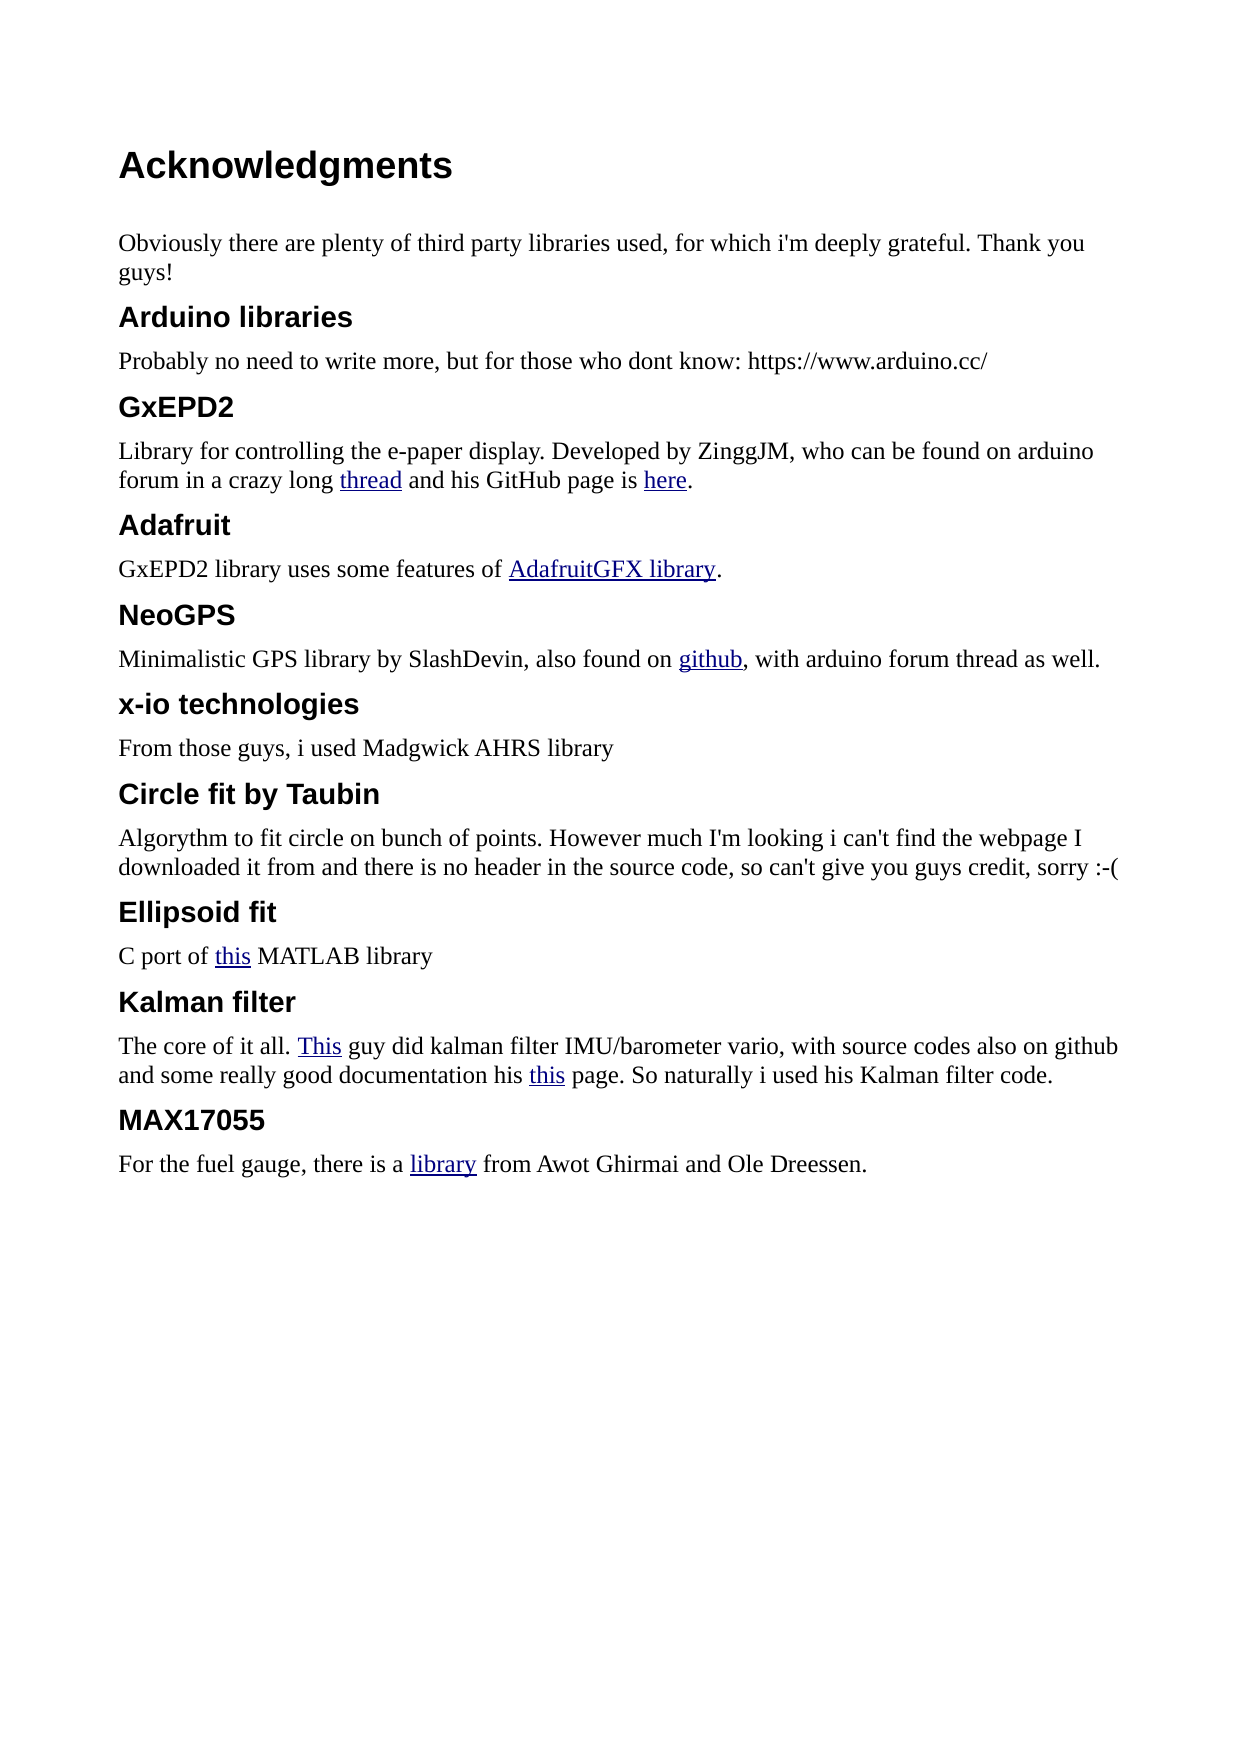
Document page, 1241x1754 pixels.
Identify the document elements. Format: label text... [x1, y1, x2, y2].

text From those guys, i used Madgwick AHRS library [118, 733, 1122, 762]
subtitle x-io technologies [118, 687, 1122, 721]
text Obviously there are plenty of third party libraries used, for which i'm deeply grateful. Thank you guys! [118, 228, 1122, 286]
text GxEPD2 library uses some features of AdafruitGFX library. [118, 554, 1122, 583]
subtitle Ellipsoid fit [118, 895, 1122, 929]
subtitle Circle fit by Taubin [118, 777, 1122, 811]
text Probably no need to write more, but for those who dont know: https://www.arduino.cc/ [118, 346, 1122, 375]
text Minimalistic GPS library by SlashDevin, also found on github, with arduino forum thread as well. [118, 644, 1122, 673]
subtitle NeoGPS [118, 598, 1122, 631]
subtitle Acknowledgments [118, 143, 1122, 187]
subtitle Arduino libraries [118, 300, 1122, 334]
subtitle MAX17055 [118, 1103, 1122, 1137]
text C port of this MATLAB library [118, 941, 1122, 970]
subtitle Kalman filter [118, 985, 1122, 1018]
text For the fuel gauge, there is a library from Awot Ghirmai and Ole Dreessen. [118, 1149, 1122, 1178]
subtitle Adafruit [118, 508, 1122, 542]
text The core of it all. This guy did kalman filter IMU/barometer vario, with source codes also on github and some really good documentation his this page. So naturally i used his Kalman filter code. [118, 1031, 1122, 1088]
subtitle GxEPD2 [118, 390, 1122, 423]
text Algorythm to fit circle on bunch of points. However much I'm looking i can't find the webpage I downloaded it from and there is no header in the source code, so can't give you guys credit, sorry :-( [118, 823, 1122, 881]
text Library for controlling the e-paper display. Developed by ZinggJM, who can be found on arduino forum in a crazy long thread and his GitHub page is here. [118, 436, 1122, 493]
